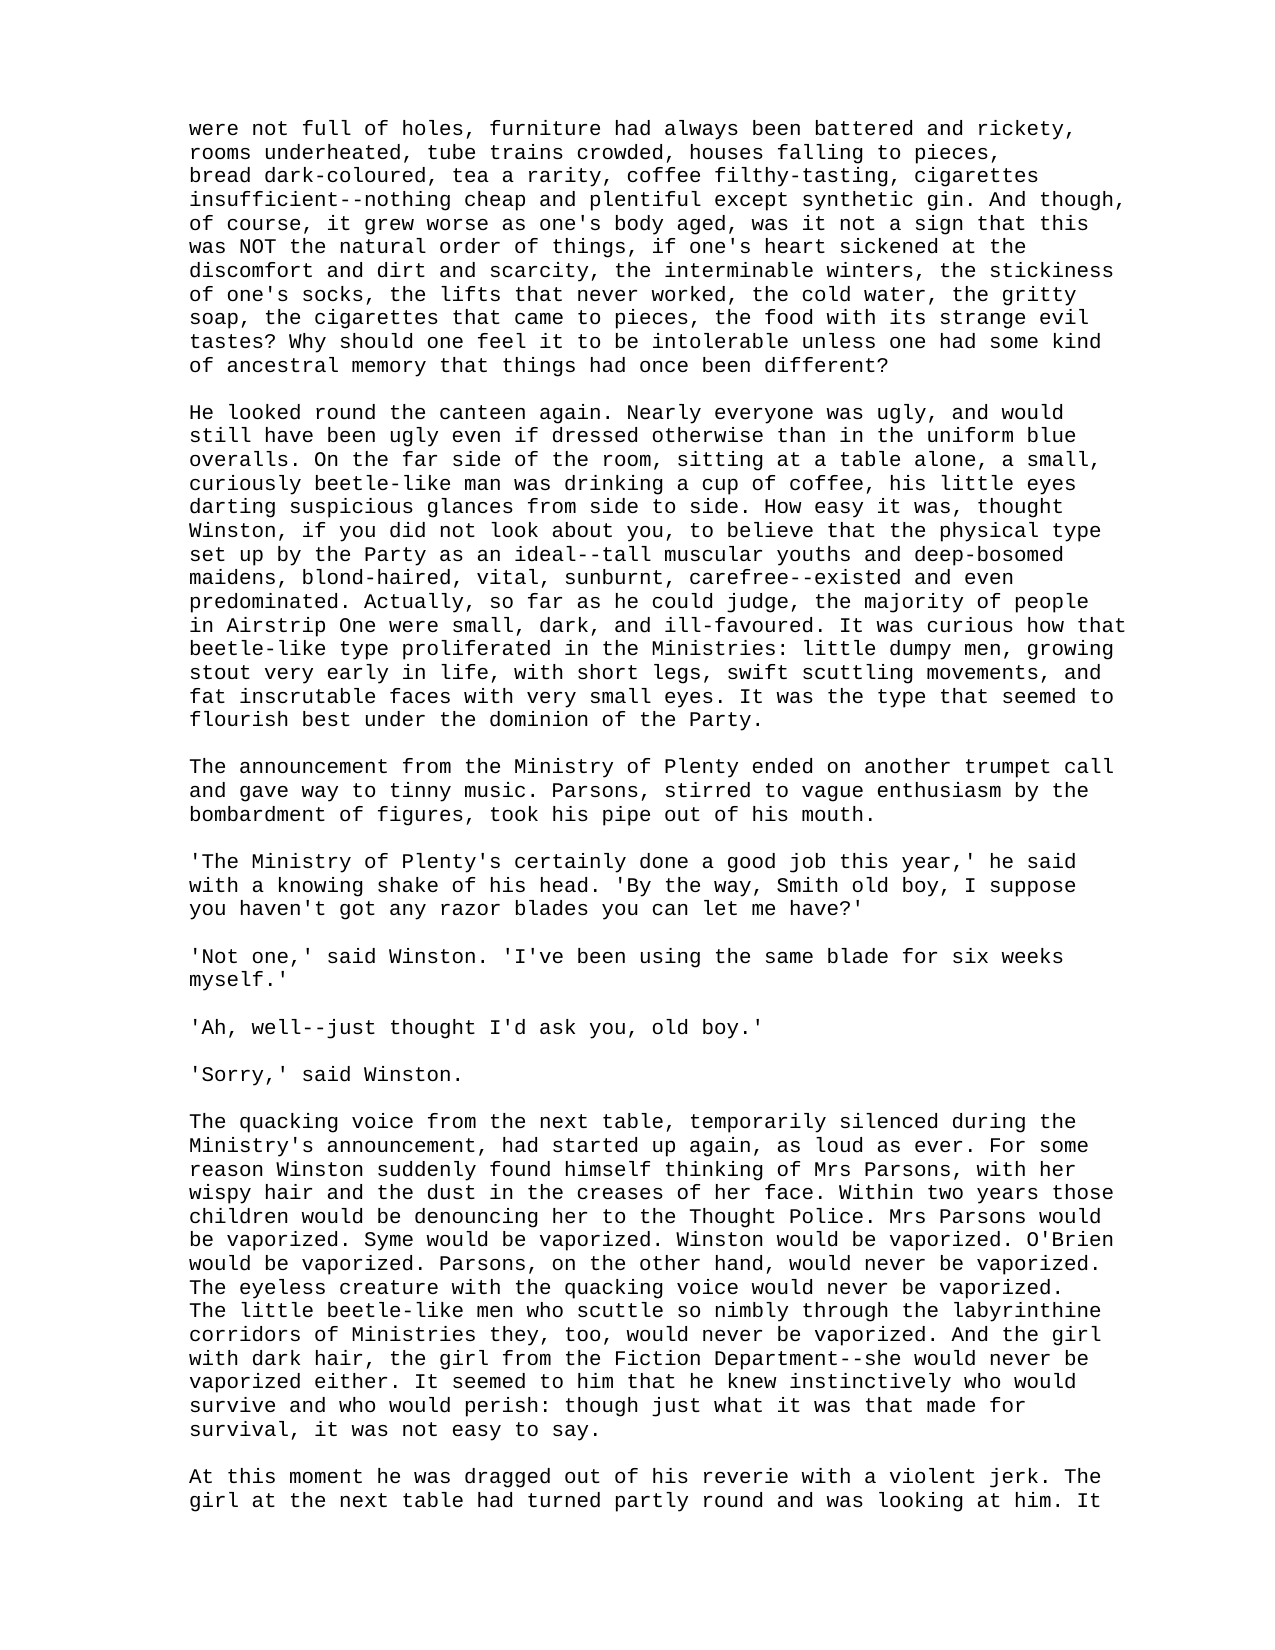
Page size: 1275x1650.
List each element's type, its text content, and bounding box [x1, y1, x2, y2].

text children would be denouncing her to the Thought Police. Mrs Parsons would [189, 1206, 1185, 1229]
text girl at the next table had turned partly round and was looking at him. It [189, 1489, 1185, 1513]
text beetle-like type proliferated in the Ministries: little dumpy men, growing [189, 638, 1185, 662]
text curiously beetle-like man was drinking a cup of coffee, his little eyes [189, 473, 1185, 496]
text rooms underheated, tube trains crowded, houses falling to pieces, [189, 142, 1185, 165]
text flourish best under the dominion of the Party. The announcement from the Ministry of Plenty ended on another trumpet call [189, 709, 1185, 780]
text wispy hair and the dust in the creases of her face. Within two years those [189, 1182, 1185, 1206]
text stout very early in life, with short legs, swift scuttling movements, and [189, 662, 1185, 686]
text with dark hair, the girl from the Fiction Department--she would never be [189, 1348, 1185, 1371]
text and gave way to tinny music. Parsons, stirred to vague enthusiasm by the [189, 780, 1185, 804]
text Winston, if you did not look about you, to believe that the physical type [189, 520, 1185, 544]
text tastes? Why should one feel it to be intolerable unless one had some kind [189, 331, 1185, 354]
text of course, it grew worse as one's body aged, was it not a sign that this [189, 213, 1185, 236]
text bombardment of figures, took his pipe out of his mouth. 'The Ministry of Plenty's certainly done a good job this year,' he said [189, 804, 1185, 875]
text still have been ugly even if dressed otherwise than in the uniform blue [189, 426, 1185, 449]
text discomfort and dirt and scarcity, the interminable winters, the stickiness [189, 260, 1185, 284]
text you haven't got any razor blades you can let me have?' 'Not one,' said Winston. 'I've been using the same blade for six weeks [189, 898, 1185, 969]
text vaporized either. It seemed to him that he knew instinctively who would [189, 1371, 1185, 1395]
text corridors of Ministries they, too, would never be vaporized. And the girl [189, 1324, 1185, 1348]
text overalls. On the far side of the room, sitting at a table alone, a small, [189, 449, 1185, 473]
text fat inscrutable faces with very small eyes. It was the type that seemed to [189, 686, 1185, 709]
text was NOT the natural order of things, if one's heart sickened at the [189, 236, 1185, 260]
text were not full of holes, furniture had always been battered and rickety, [189, 118, 1185, 142]
text would be vaporized. Parsons, on the other hand, would never be vaporized. [189, 1253, 1185, 1277]
text in Airstrip One were small, dark, and ill-favoured. It was curious how that [189, 615, 1185, 638]
text of ancestral memory that things had once been different? He looked round the canteen again. Nearly everyone was ugly, and would [189, 354, 1185, 426]
text soap, the cigarettes that came to pieces, the food with its strange evil [189, 307, 1185, 331]
text predominated. Actually, so far as he could judge, the majority of people [189, 591, 1185, 615]
text survival, it was not easy to say. At this moment he was dragged out of his reverie with a violent jerk. The [189, 1419, 1185, 1489]
text set up by the Party as an ideal--tall muscular youths and deep-bosomed [189, 544, 1185, 567]
text insufficient--nothing cheap and plentiful except synthetic gin. And though, [189, 189, 1185, 213]
text maidens, blond-haired, vital, sunburnt, carefree--existed and even [189, 567, 1185, 591]
text bread dark-coloured, tea a rarity, coffee filthy-tasting, cigarettes [189, 165, 1185, 189]
text with a knowing shake of his head. 'By the way, Smith old boy, I suppose [189, 875, 1185, 898]
text reason Winston suddenly found himself thinking of Mrs Parsons, with her [189, 1158, 1185, 1182]
text of one's socks, the lifts that never worked, the cold water, the gritty [189, 284, 1185, 307]
text be vaporized. Syme would be vaporized. Winston would be vaporized. O'Brien [189, 1229, 1185, 1253]
text Ministry's announcement, had started up again, as loud as ever. For some [189, 1135, 1185, 1158]
text The little beetle-like men who scuttle so nimbly through the labyrinthine [189, 1300, 1185, 1324]
text survive and who would perish: though just what it was that made for [189, 1395, 1185, 1419]
text darting suspicious glances from side to side. How easy it was, thought [189, 496, 1185, 520]
text myself.' 'Ah, well--just thought I'd ask you, old boy.' 'Sorry,' said Winston. The quacking voice from the next table, temporarily silenced during the [189, 969, 1185, 1135]
text The eyeless creature with the quacking voice would never be vaporized. [189, 1277, 1185, 1300]
